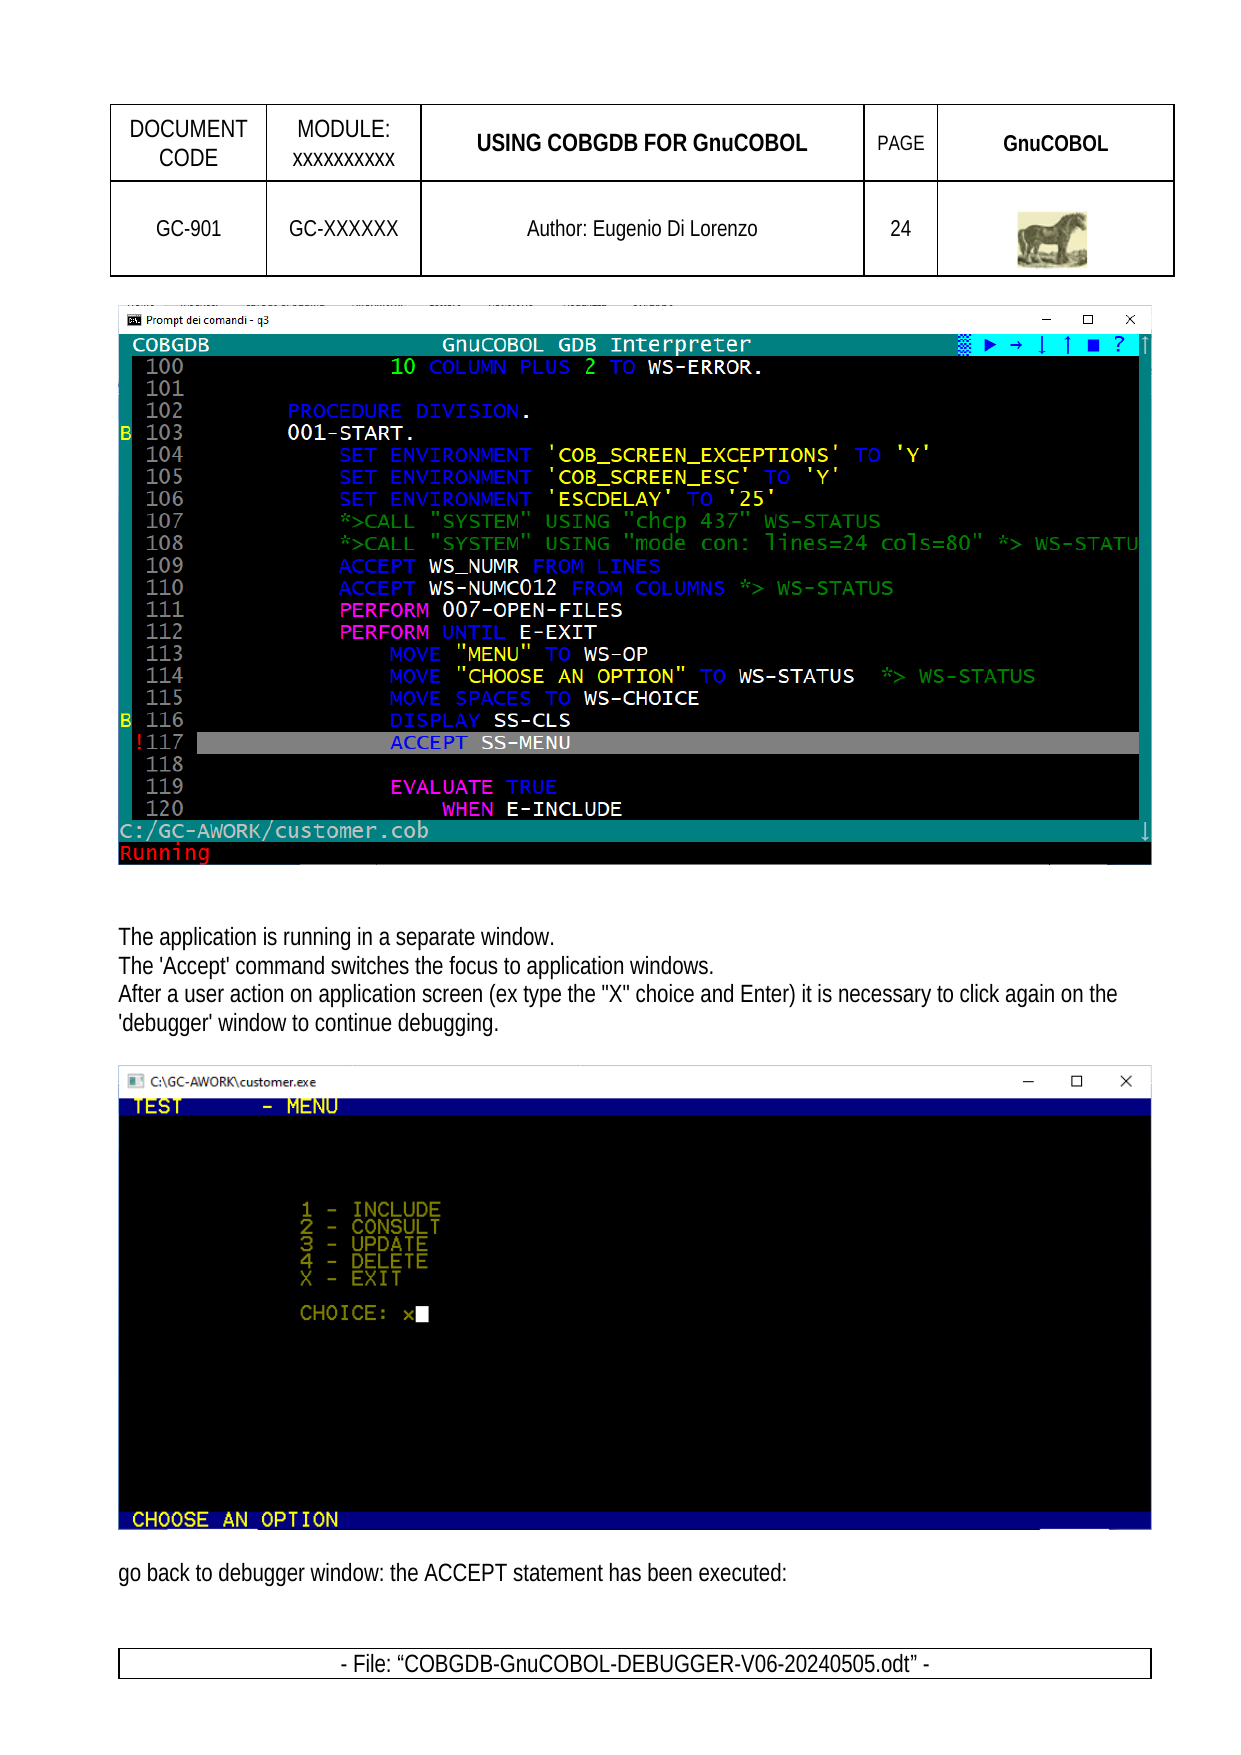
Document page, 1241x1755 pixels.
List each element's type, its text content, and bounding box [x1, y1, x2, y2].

text After a user action on application screen (ex type the "X" choice and Enter) it is necessary to click again on the 'debugger' window to continue debugging. [118, 979, 1152, 1037]
text The application is running in a separate window. [118, 922, 1152, 951]
text The 'Accept' command switches the focus to application windows. [118, 951, 1152, 979]
text go back to debugger window: the ACCEPT statement has been executed: [118, 1558, 1152, 1587]
